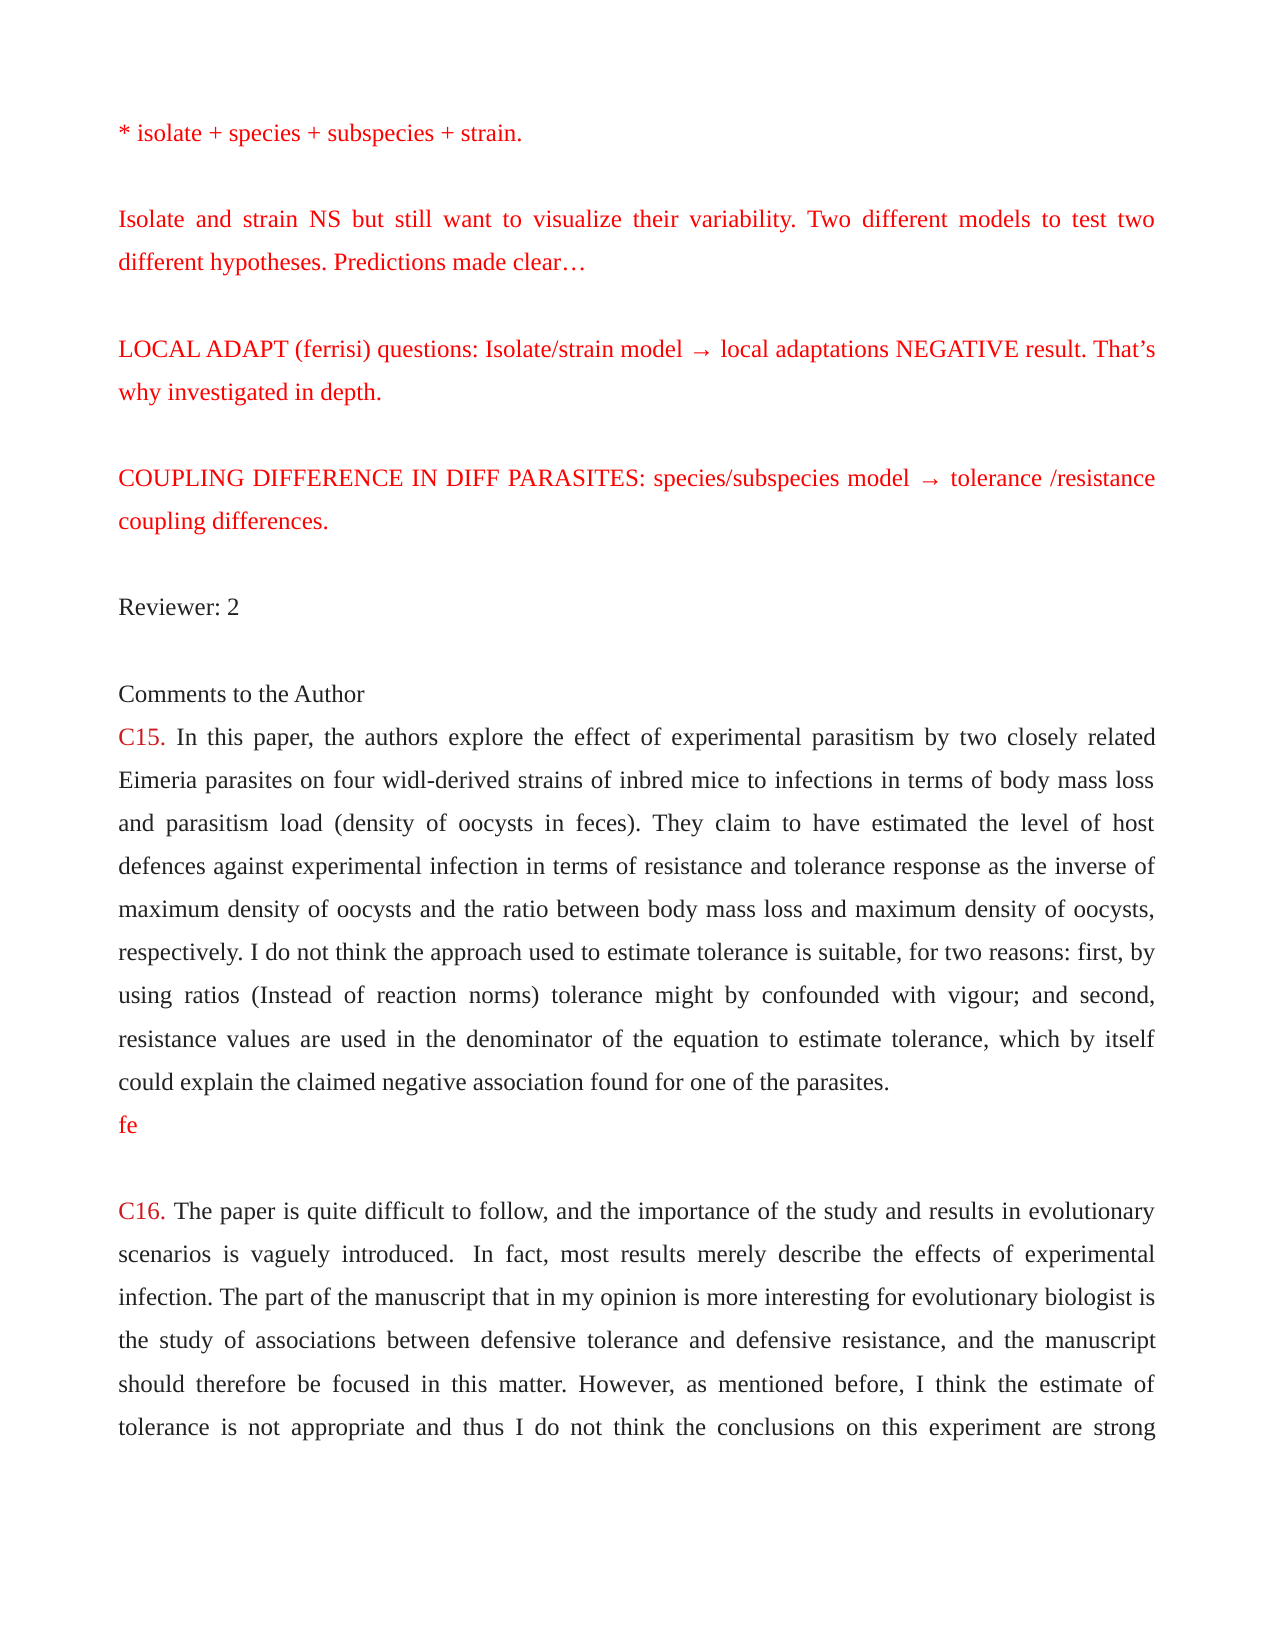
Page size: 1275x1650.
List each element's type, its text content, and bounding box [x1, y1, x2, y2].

text LOCAL ADAPT (ferrisi) questions: Isolate/strain model → local adaptations NEGATIVE result. That’s why investigated in depth. [118, 334, 1157, 406]
text Isolate and strain NS but still want to visualize their variability. Two different models to test two different hypotheses. Predictions made clear… [118, 204, 1157, 276]
text fe C16. The paper is quite difficult to follow, and the importance of the study and results in evolutionary scenarios is vaguely introduced. In fact, most results merely describe the effects of experimental infection. The part of the manuscript that in my opinion is more interesting for evolutionary biologist is the study of associations between defensive tolerance and defensive resistance, and the manuscript should therefore be focused in this matter. However, as mentioned before, I think the estimate of tolerance is not appropriate and thus I do not think the conclusions on this experiment are strong [118, 1110, 1157, 1441]
text * isolate + species + subspecies + strain. [118, 118, 1157, 147]
text COUPLING DIFFERENCE IN DIFF PARASITES: species/subspecies model → tolerance /resistance coupling differences. Reviewer: 2 Comments to the Author C15. In this paper, the authors explore the effect of experimental parasitism by two closely related Eimeria parasites on four widl-derived strains of inbred mice to infections in terms of body mass loss and parasitism load (density of oocysts in feces). They claim to have estimated the level of host defences against experimental infection in terms of resistance and tolerance response as the inverse of maximum density of oocysts and the ratio between body mass loss and maximum density of oocysts, respectively. I do not think the approach used to estimate tolerance is suitable, for two reasons: first, by using ratios (Instead of reaction norms) tolerance might by confounded with vigour; and second, resistance values are used in the denominator of the equation to estimate tolerance, which by itself could explain the claimed negative association found for one of the parasites. [118, 463, 1157, 1096]
